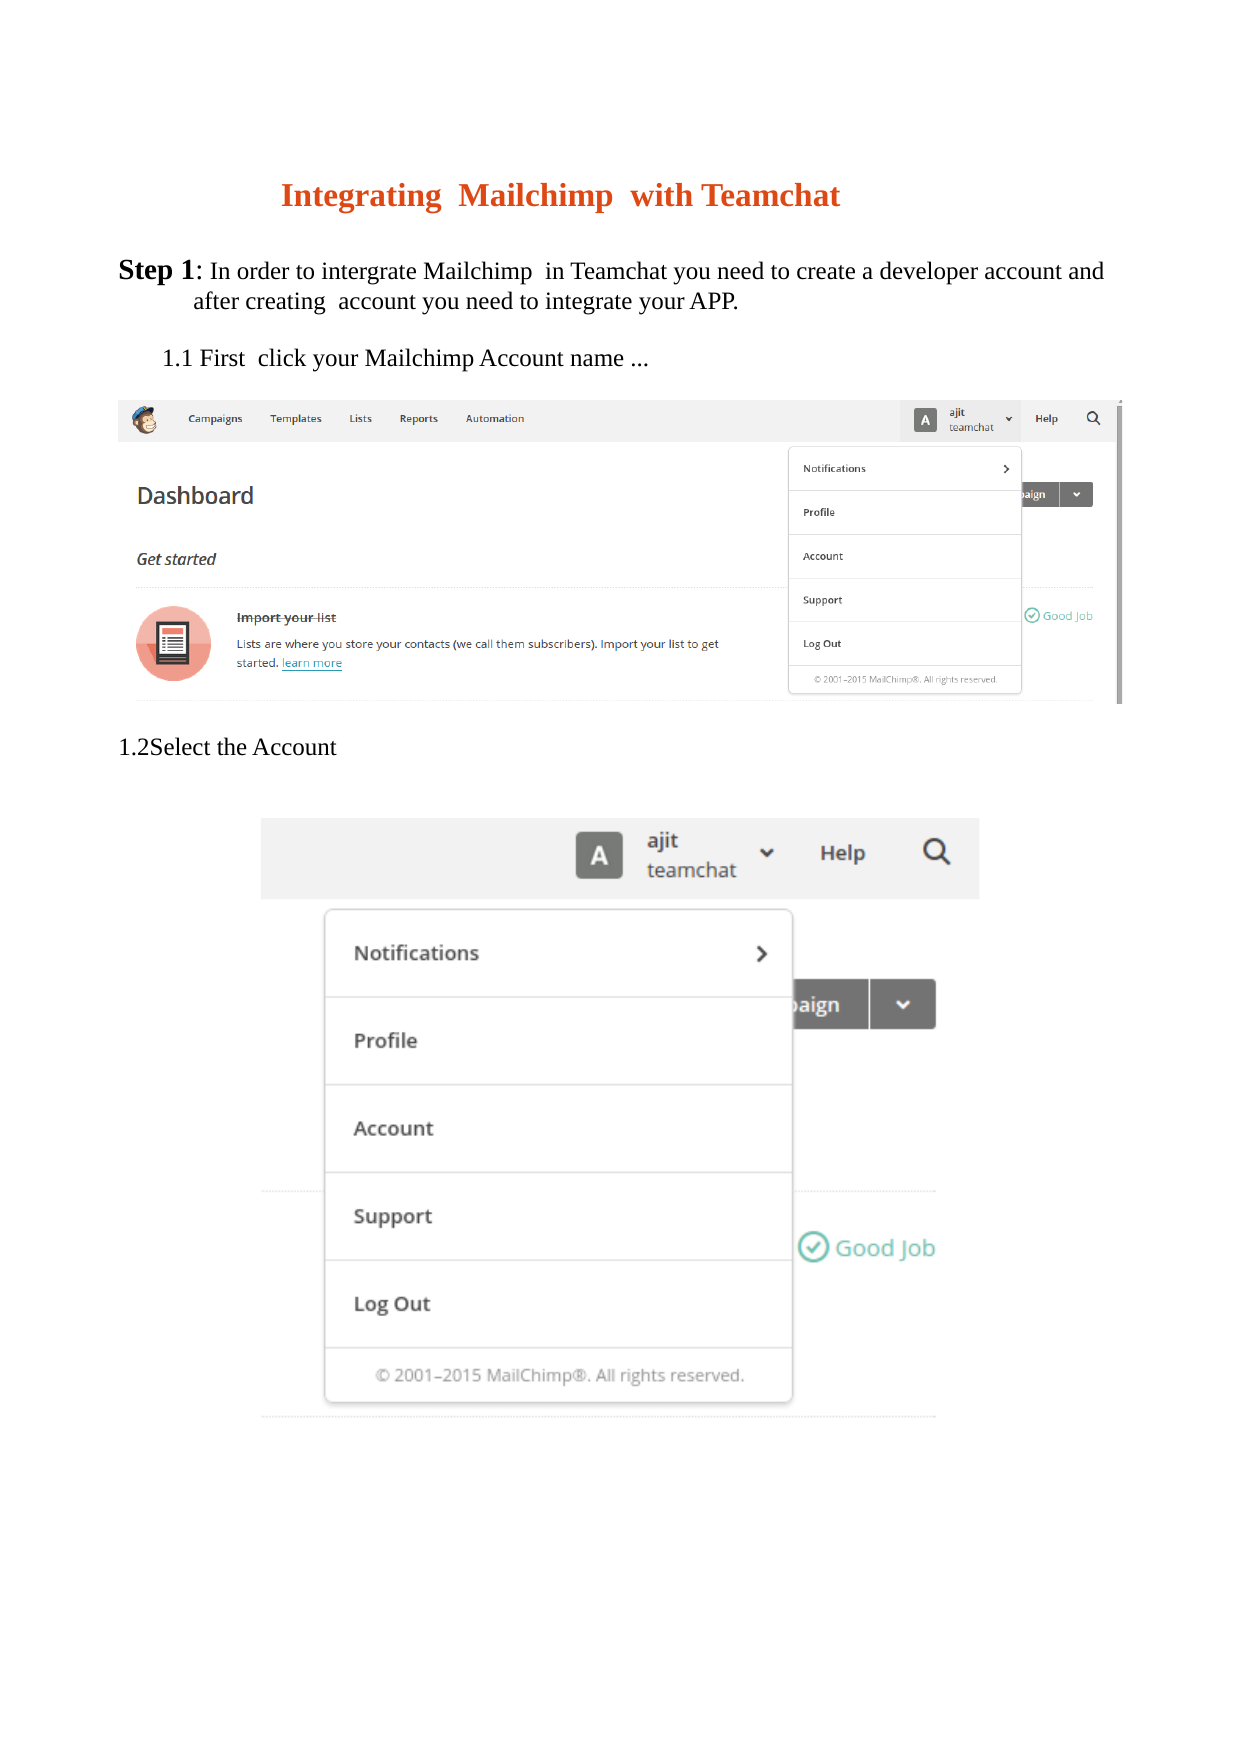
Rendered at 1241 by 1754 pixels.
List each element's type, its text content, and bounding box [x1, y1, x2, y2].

text Integrating Mailchimp with Teamchat [118, 176, 1122, 214]
text after creating account you need to integrate your APP. [118, 286, 1122, 314]
picture [260, 818, 980, 1424]
picture [118, 400, 1123, 704]
text 1.1 First click your Mailchimp Account name ... [118, 343, 1122, 372]
text 1.2Select the Account [118, 732, 1122, 761]
text Step 1: In order to intergrate Mailchimp in Teamchat you need to create a developer account and [118, 252, 1122, 286]
